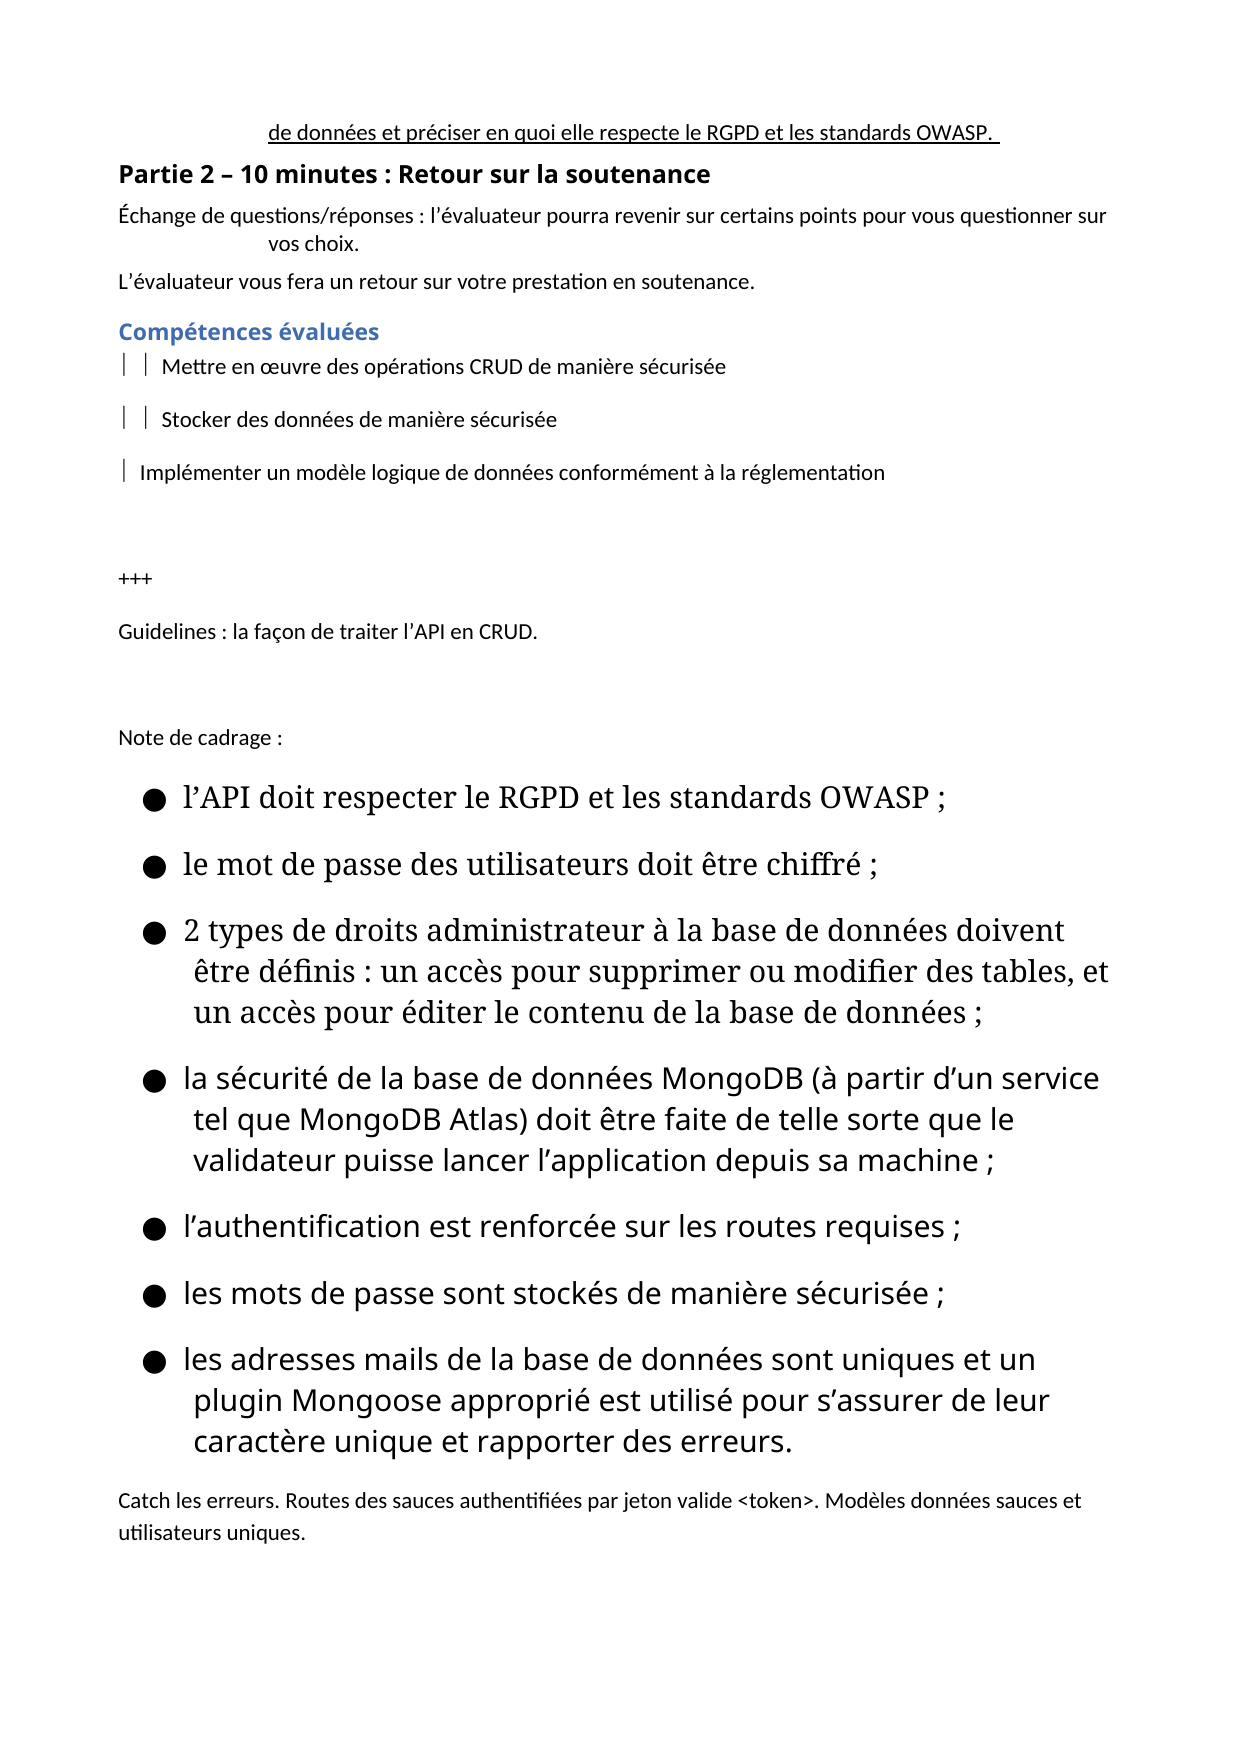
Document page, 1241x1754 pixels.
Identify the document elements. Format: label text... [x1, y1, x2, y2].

text L’évaluateur vous fera un retour sur votre prestation en soutenance. [118, 267, 1122, 296]
text ï Implémenter un modèle logique de données conformément à la réglementation [118, 458, 1122, 486]
text ● les mots de passe sont stockés de manière sécurisée ; [118, 1272, 1122, 1313]
text de données et préciser en quoi elle respecte le RGPD et les standards OWASP. [118, 118, 1122, 146]
text Échange de questions/réponses : l’évaluateur pourra revenir sur certains points pour vous questionner sur vos choix. [118, 201, 1122, 257]
text ● 2 types de droits administrateur à la base de données doivent être définis : un accès pour supprimer ou modifier des tables, et un accès pour éditer le contenu de la base de données ; [118, 909, 1122, 1032]
text ● la sécurité de la base de données MongoDB (à partir d’un service tel que MongoDB Atlas) doit être faite de telle sorte que le validateur puisse lancer l’application depuis sa machine ; [118, 1057, 1122, 1181]
text ● l’authentification est renforcée sur les routes requises ; [118, 1206, 1122, 1247]
text ● l’API doit respecter le RGPD et les standards OWASP ; [118, 776, 1122, 818]
text ï ï Stocker des données de manière sécurisée [118, 405, 1122, 433]
text ï ï Mettre en œuvre des opérations CRUD de manière sécurisée [118, 352, 1122, 380]
text Compétences évaluées [118, 316, 1122, 348]
text ● les adresses mails de la base de données sont uniques et un plugin Mongoose approprié est utilisé pour s’assurer de leur caractère unique et rapporter des erreurs. [118, 1338, 1122, 1461]
text ● le mot de passe des utilisateurs doit être chiffré ; [118, 843, 1122, 884]
text Catch les erreurs. Routes des sauces authentifiées par jeton valide <token>. Modèles données sauces et utilisateurs uniques. [118, 1486, 1122, 1547]
text Note de cadrage : [118, 723, 1122, 751]
text Partie 2 – 10 minutes : Retour sur la soutenance [118, 157, 1122, 191]
text +++ [118, 564, 1122, 592]
text Guidelines : la façon de traiter l’API en CRUD. [118, 617, 1122, 645]
